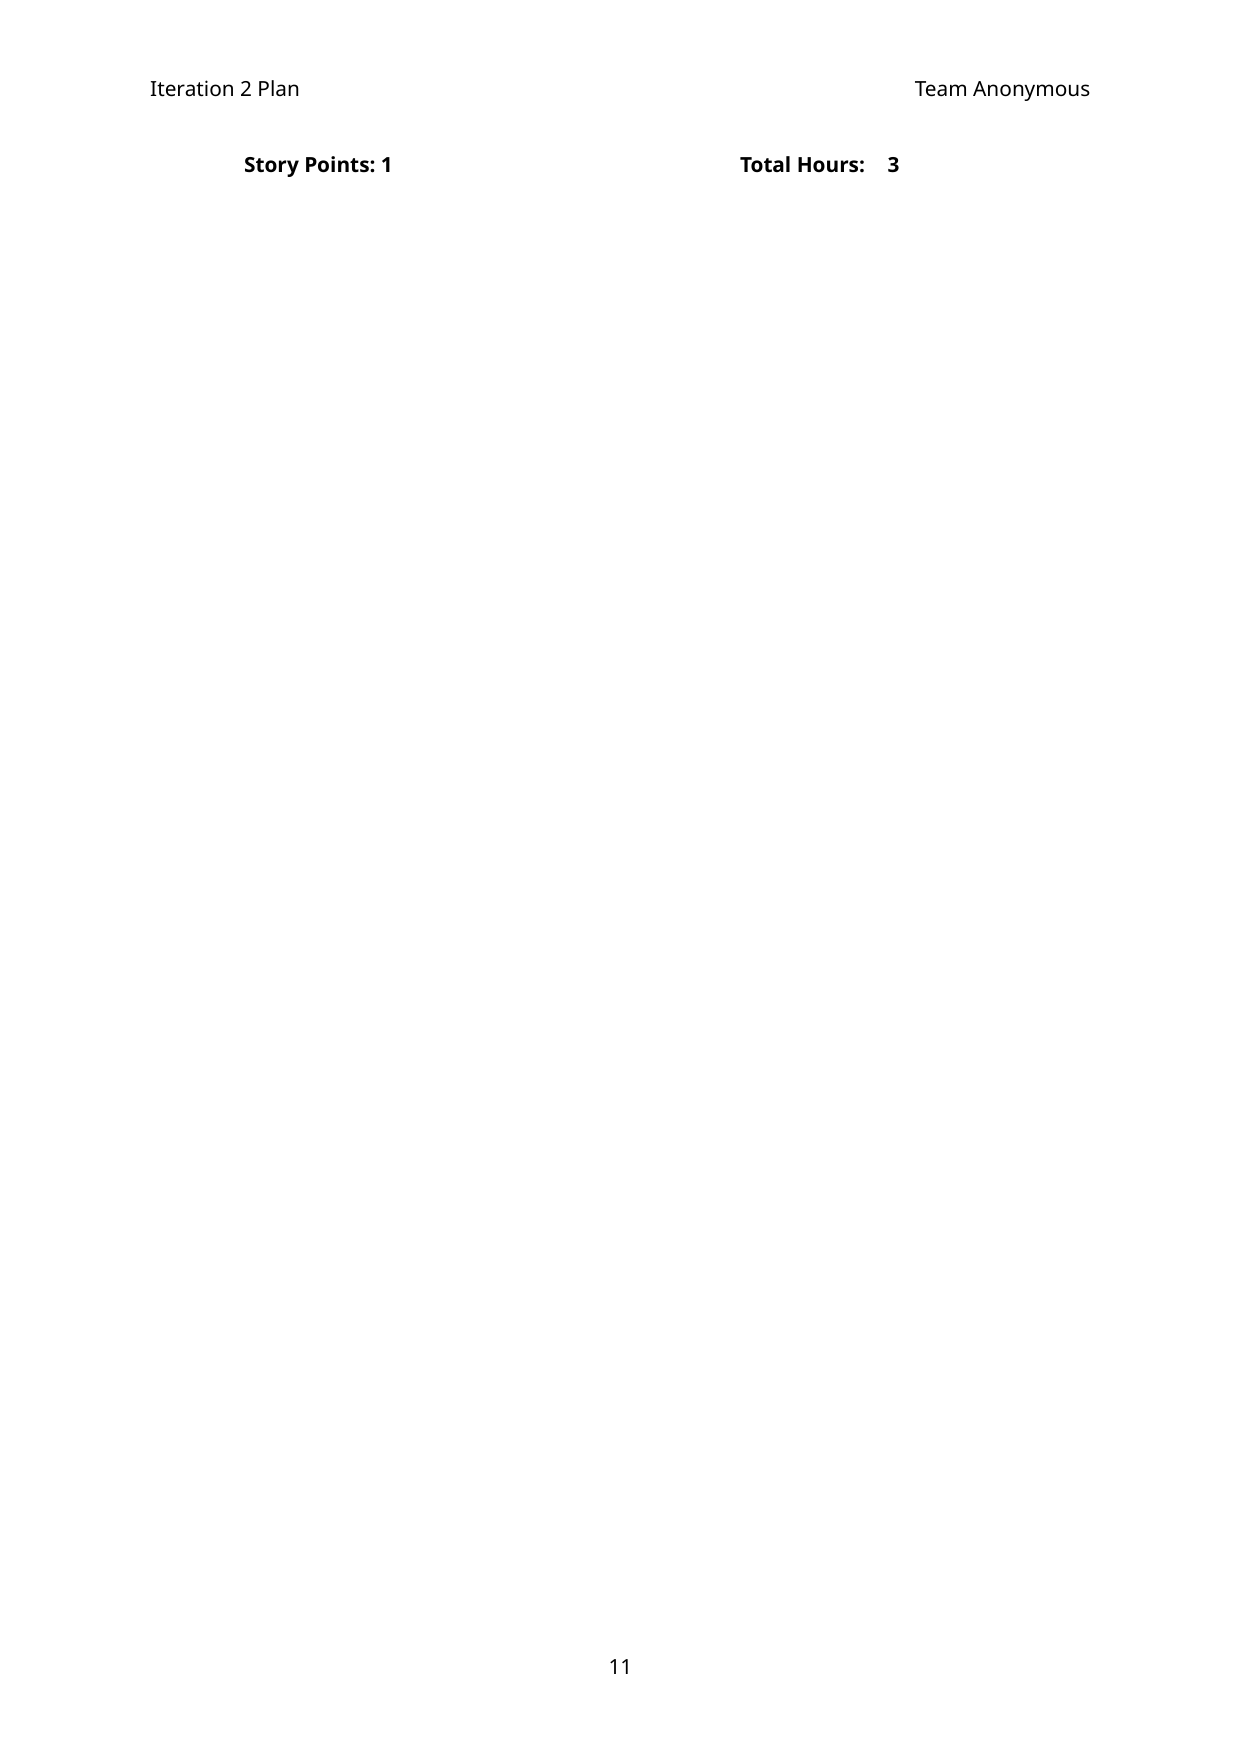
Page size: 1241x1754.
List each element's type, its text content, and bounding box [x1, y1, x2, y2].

table_cell 3 [876, 150, 1003, 199]
table_cell Story Points: 1 Total Hours: [233, 150, 876, 199]
table_cell [139, 150, 233, 199]
table_cell [1003, 150, 1096, 199]
